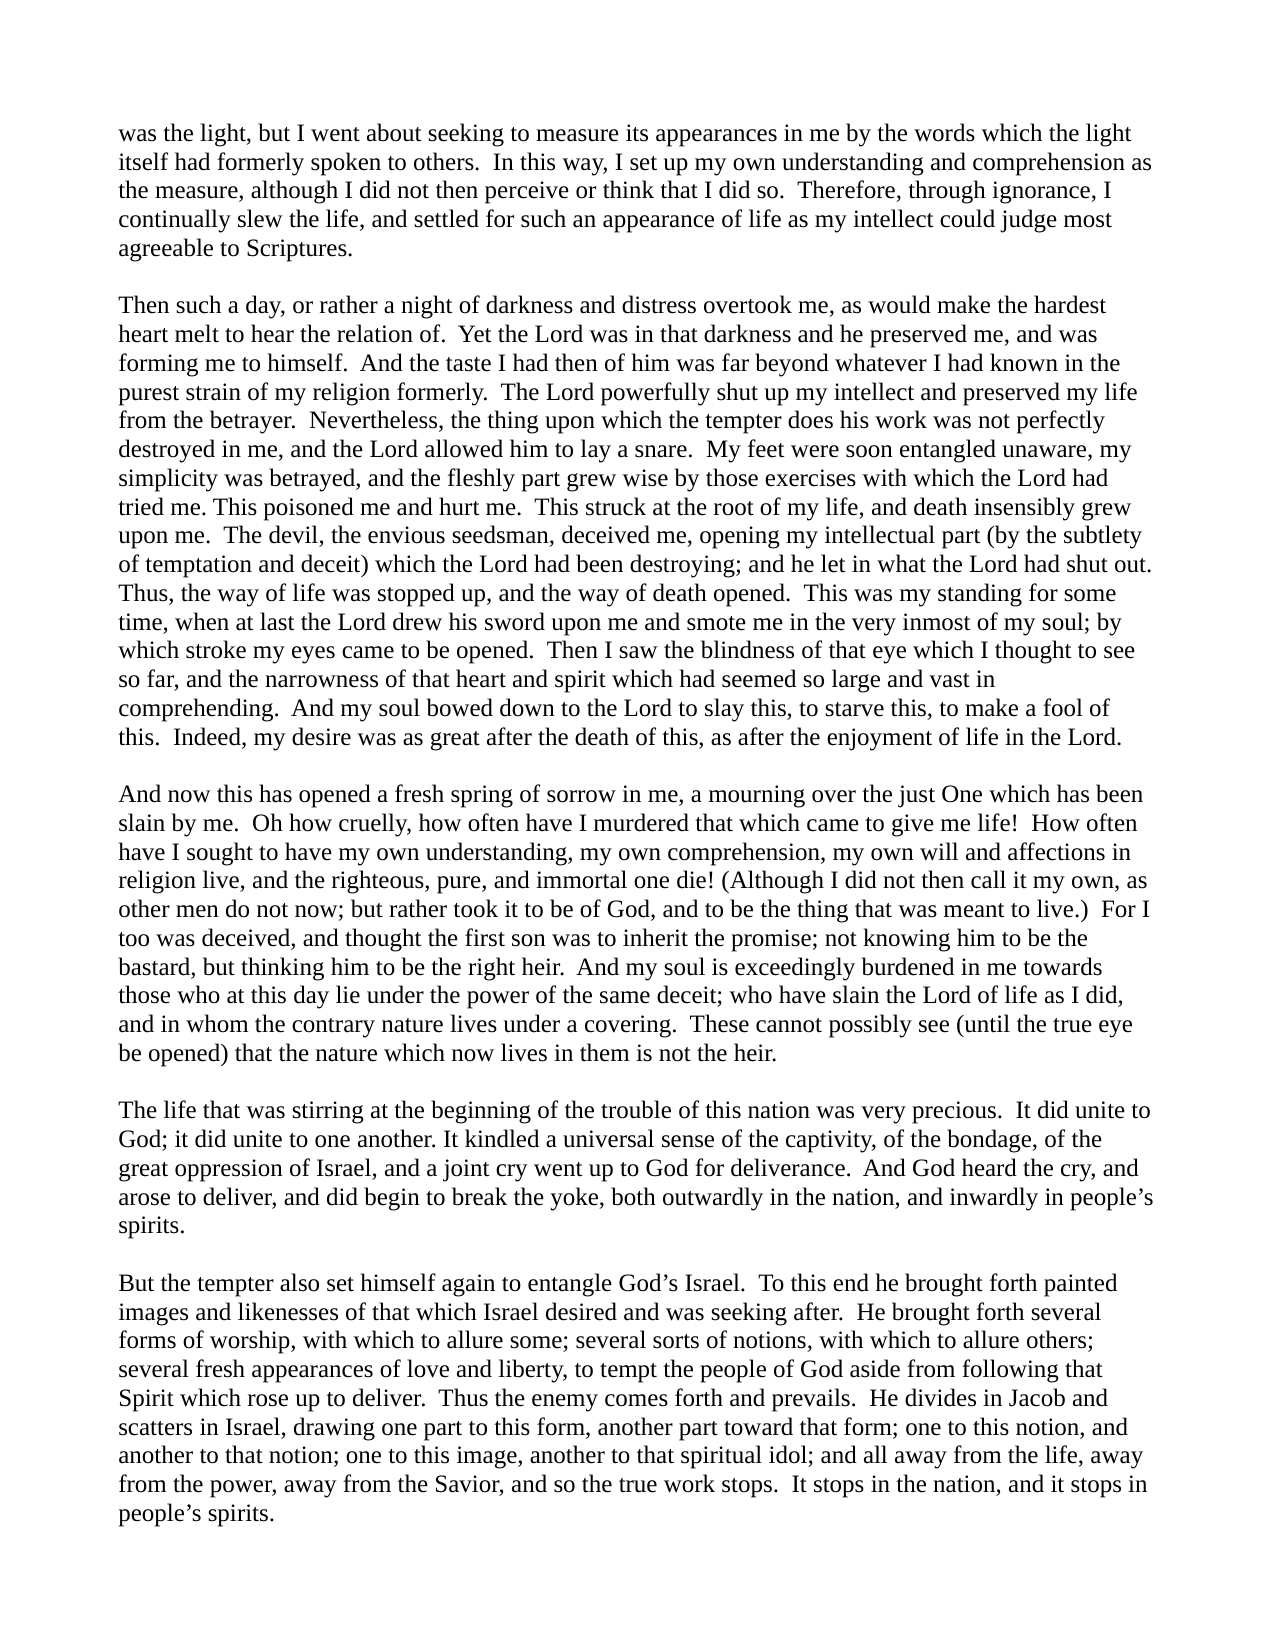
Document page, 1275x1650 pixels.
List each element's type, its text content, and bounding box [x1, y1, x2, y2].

text The life that was stirring at the beginning of the trouble of this nation was very precious. It did unite to God; it did unite to one another. It kindled a universal sense of the captivity, of the bondage, of the great oppression of Israel, and a joint cry went up to God for deliverance. And God heard the cry, and arose to deliver, and did begin to break the yoke, both outwardly in the nation, and inwardly in people’s spirits. [118, 1096, 1157, 1239]
text was the light, but I went about seeking to measure its appearances in me by the words which the light itself had formerly spoken to others. In this way, I set up my own understanding and comprehension as the measure, although I did not then perceive or think that I did so. Therefore, through ignorance, I continually slew the life, and settled for such an appearance of life as my intellect could judge most agreeable to Scriptures. [118, 118, 1157, 262]
text And now this has opened a fresh spring of sorrow in me, a mourning over the just One which has been slain by me. Oh how cruelly, how often have I murdered that which came to give me life! How often have I sought to have my own understanding, my own comprehension, my own will and affections in religion live, and the righteous, pure, and immortal one die! (Although I did not then call it my own, as other men do not now; but rather took it to be of God, and to be the thing that was meant to live.) For I too was deceived, and thought the first son was to inherit the promise; not knowing him to be the bastard, but thinking him to be the right heir. And my soul is exceedingly burdened in me towards those who at this day lie under the power of the same deceit; who have slain the Lord of life as I did, and in whom the contrary nature lives under a covering. These cannot possibly see (until the true eye be opened) that the nature which now lives in them is not the heir. [118, 779, 1157, 1067]
text But the tempter also set himself again to entangle God’s Israel. To this end he brought forth painted images and likenesses of that which Israel desired and was seeking after. He brought forth several forms of worship, with which to allure some; several sorts of notions, with which to allure others; several fresh appearances of love and liberty, to tempt the people of God aside from following that Spirit which rose up to deliver. Thus the enemy comes forth and prevails. He divides in Jacob and scatters in Israel, drawing one part to this form, another part toward that form; one to this notion, and another to that notion; one to this image, another to that spiritual idol; and all away from the life, away from the power, away from the Savior, and so the true work stops. It stops in the nation, and it stops in people’s spirits. [118, 1268, 1157, 1527]
text Then such a day, or rather a night of darkness and distress overtook me, as would make the hardest heart melt to hear the relation of. Yet the Lord was in that darkness and he preserved me, and was forming me to himself. And the taste I had then of him was far beyond whatever I had known in the purest strain of my religion formerly. The Lord powerfully shut up my intellect and preserved my life from the betrayer. Nevertheless, the thing upon which the tempter does his work was not perfectly destroyed in me, and the Lord allowed him to lay a snare. My feet were soon entangled unaware, my simplicity was betrayed, and the fleshly part grew wise by those exercises with which the Lord had tried me. This poisoned me and hurt me. This struck at the root of my life, and death insensibly grew upon me. The devil, the envious seedsman, deceived me, opening my intellectual part (by the subtlety of temptation and deceit) which the Lord had been destroying; and he let in what the Lord had shut out. Thus, the way of life was stopped up, and the way of death opened. This was my standing for some time, when at last the Lord drew his sword upon me and smote me in the very inmost of my soul; by which stroke my eyes came to be opened. Then I saw the blindness of that eye which I thought to see so far, and the narrowness of that heart and spirit which had seemed so large and vast in comprehending. And my soul bowed down to the Lord to slay this, to starve this, to make a fool of this. Indeed, my desire was as great after the death of this, as after the enjoyment of life in the Lord. [118, 291, 1157, 751]
